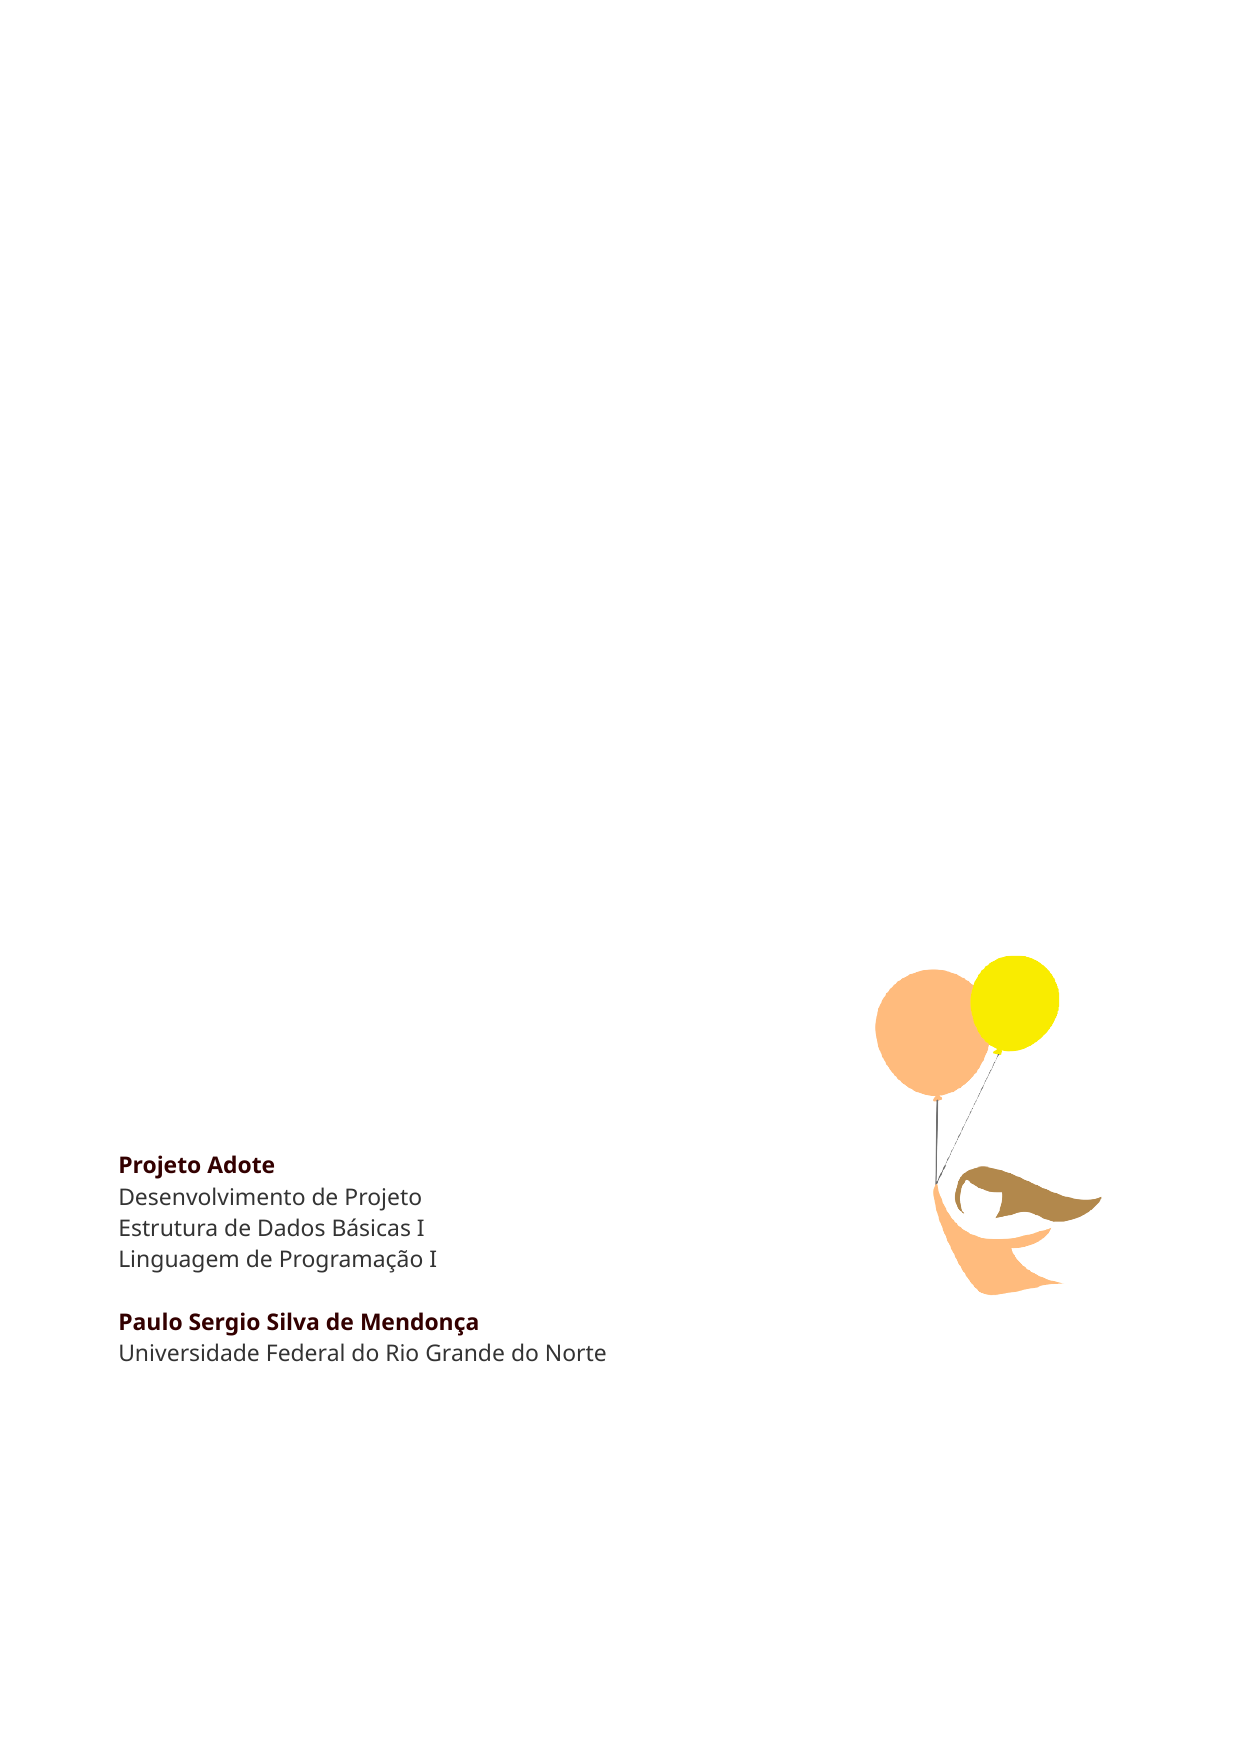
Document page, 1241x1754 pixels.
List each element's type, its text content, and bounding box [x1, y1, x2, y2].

text Linguagem de Programação I [118, 1243, 963, 1274]
text [946, 1149, 1122, 1181]
text Paulo Sergio Silva de Mendonça [118, 1306, 1122, 1337]
text Desenvolvimento de Projeto [118, 1181, 935, 1212]
text Estrutura de Dados Básicas I [118, 1212, 947, 1243]
text [1031, 1181, 1122, 1212]
text Projeto Adote [118, 1149, 935, 1181]
text [1012, 1243, 1122, 1274]
text Universidade Federal do Rio Grande do Norte [118, 1337, 1122, 1368]
text [960, 1212, 1122, 1243]
picture [875, 955, 1102, 1318]
